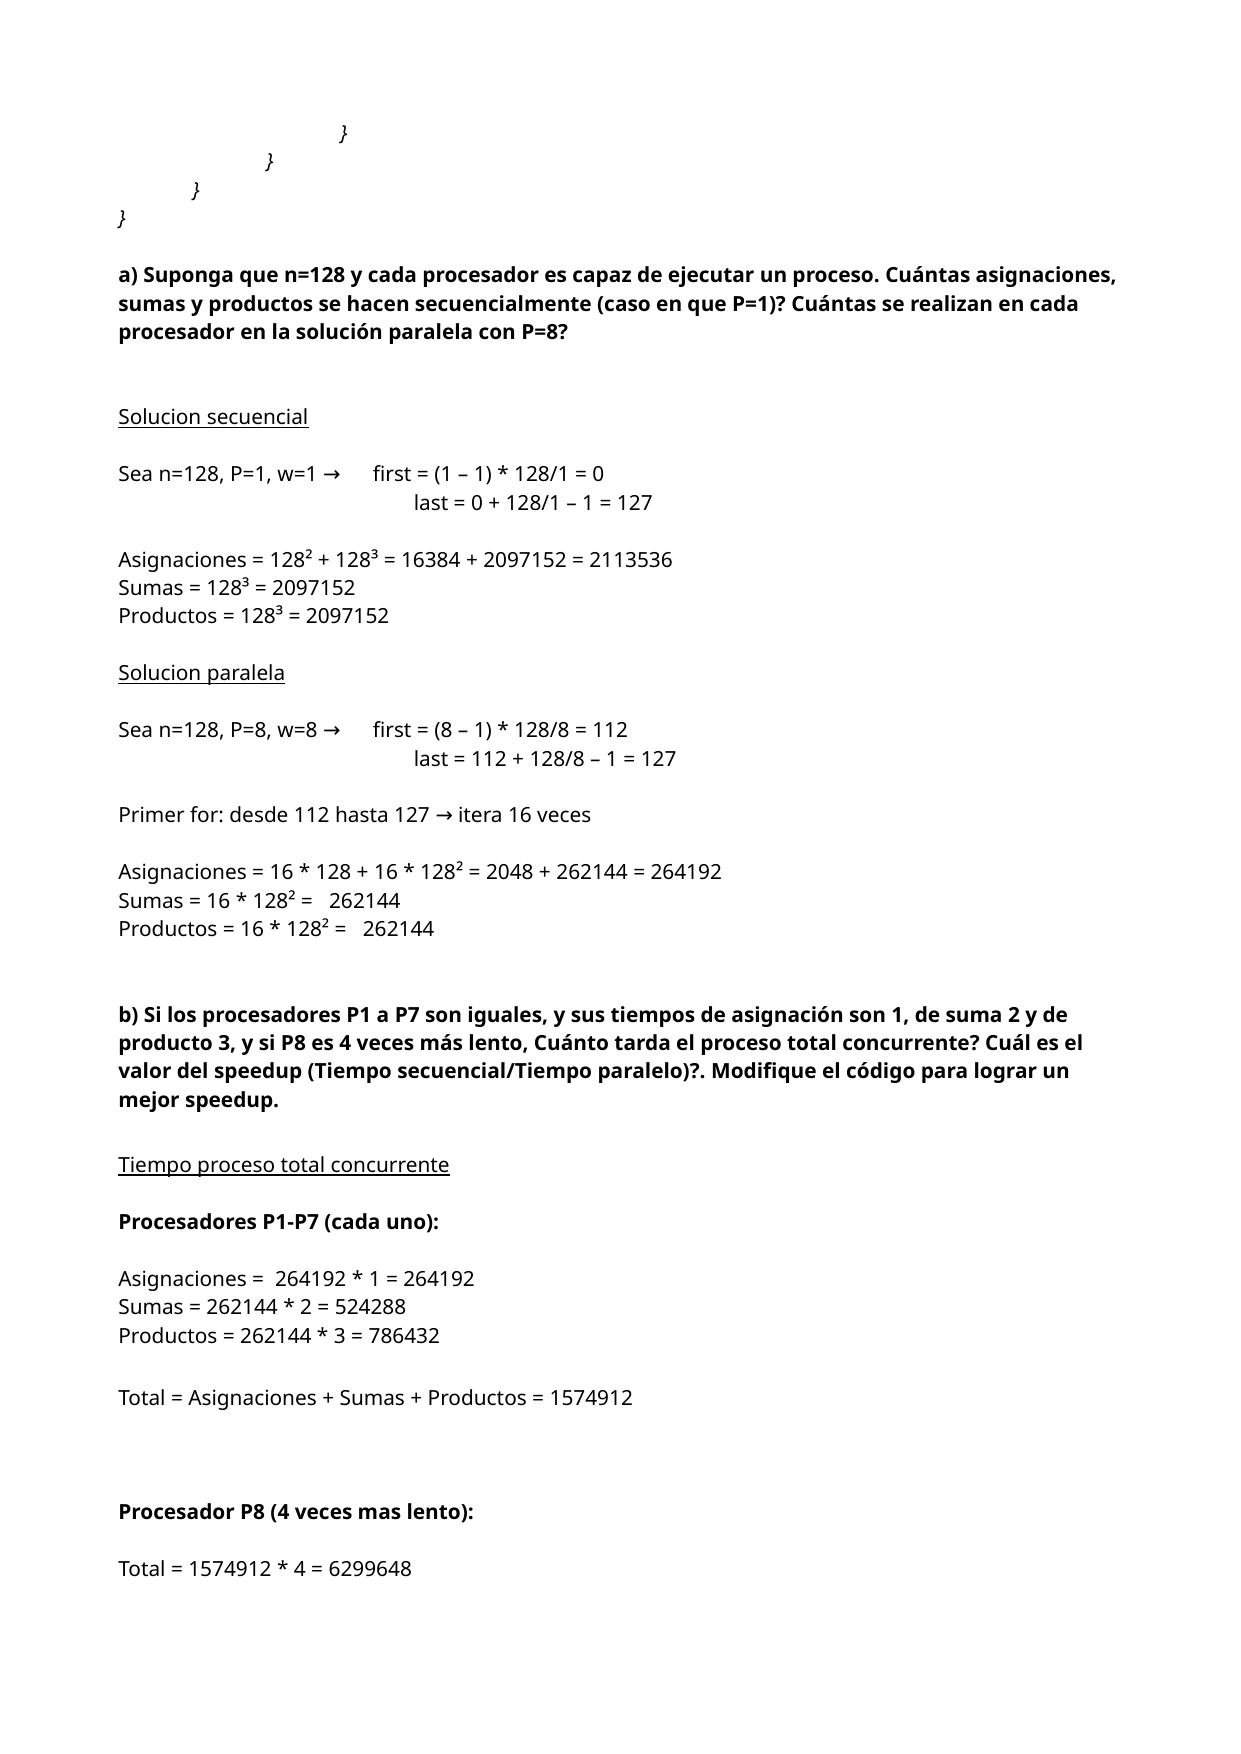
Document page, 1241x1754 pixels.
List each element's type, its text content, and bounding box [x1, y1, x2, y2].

text Productos = 128³ = 2097152 [118, 602, 1122, 630]
text } [118, 147, 1122, 175]
text } [118, 203, 1122, 232]
text Total = Asignaciones + Sumas + Productos = 1574912 [118, 1383, 1122, 1412]
text Sumas = 128³ = 2097152 [118, 573, 1122, 602]
text Asignaciones = 128² + 128³ = 16384 + 2097152 = 2113536 [118, 545, 1122, 573]
text Sumas = 16 * 128² = 262144 [118, 886, 1122, 914]
text b) Si los procesadores P1 a P7 son iguales, y sus tiempos de asignación son 1, de suma 2 y de producto 3, y si P8 es 4 veces más lento, Cuánto tarda el proceso total concurrente? Cuál es el valor del speedup (Tiempo secuencial/Tiempo paralelo)?. Modifique el código para lograr un mejor speedup. [118, 1000, 1122, 1113]
text a) Suponga que n=128 y cada procesador es capaz de ejecutar un proceso. Cuántas asignaciones, sumas y productos se hacen secuencialmente (caso en que P=1)? Cuántas se realizan en cada procesador en la solución paralela con P=8? [118, 260, 1122, 346]
text } [118, 118, 1122, 147]
text Tiempo proceso total concurrente [118, 1150, 1122, 1179]
text Solucion paralela [118, 658, 1122, 687]
text } [118, 175, 1122, 203]
text Sea n=128, P=8, w=8 → first = (8 – 1) * 128/8 = 112 [118, 715, 1122, 744]
text Solucion secuencial [118, 402, 1122, 431]
text Asignaciones = 16 * 128 + 16 * 128² = 2048 + 262144 = 264192 [118, 857, 1122, 886]
text Sea n=128, P=1, w=1 → first = (1 – 1) * 128/1 = 0 [118, 459, 1122, 488]
text Productos = 16 * 128² = 262144 [118, 914, 1122, 943]
text Asignaciones = 264192 * 1 = 264192 [118, 1264, 1122, 1292]
text Sumas = 262144 * 2 = 524288 [118, 1292, 1122, 1321]
text Procesadores P1-P7 (cada uno): [118, 1207, 1122, 1236]
text Total = 1574912 * 4 = 6299648 [118, 1554, 1122, 1582]
text Productos = 262144 * 3 = 786432 [118, 1321, 1122, 1349]
text Primer for: desde 112 hasta 127 → itera 16 veces [118, 801, 1122, 829]
text last = 112 + 128/8 – 1 = 127 [118, 744, 1122, 772]
text last = 0 + 128/1 – 1 = 127 [118, 488, 1122, 516]
text Procesador P8 (4 veces mas lento): [118, 1497, 1122, 1526]
